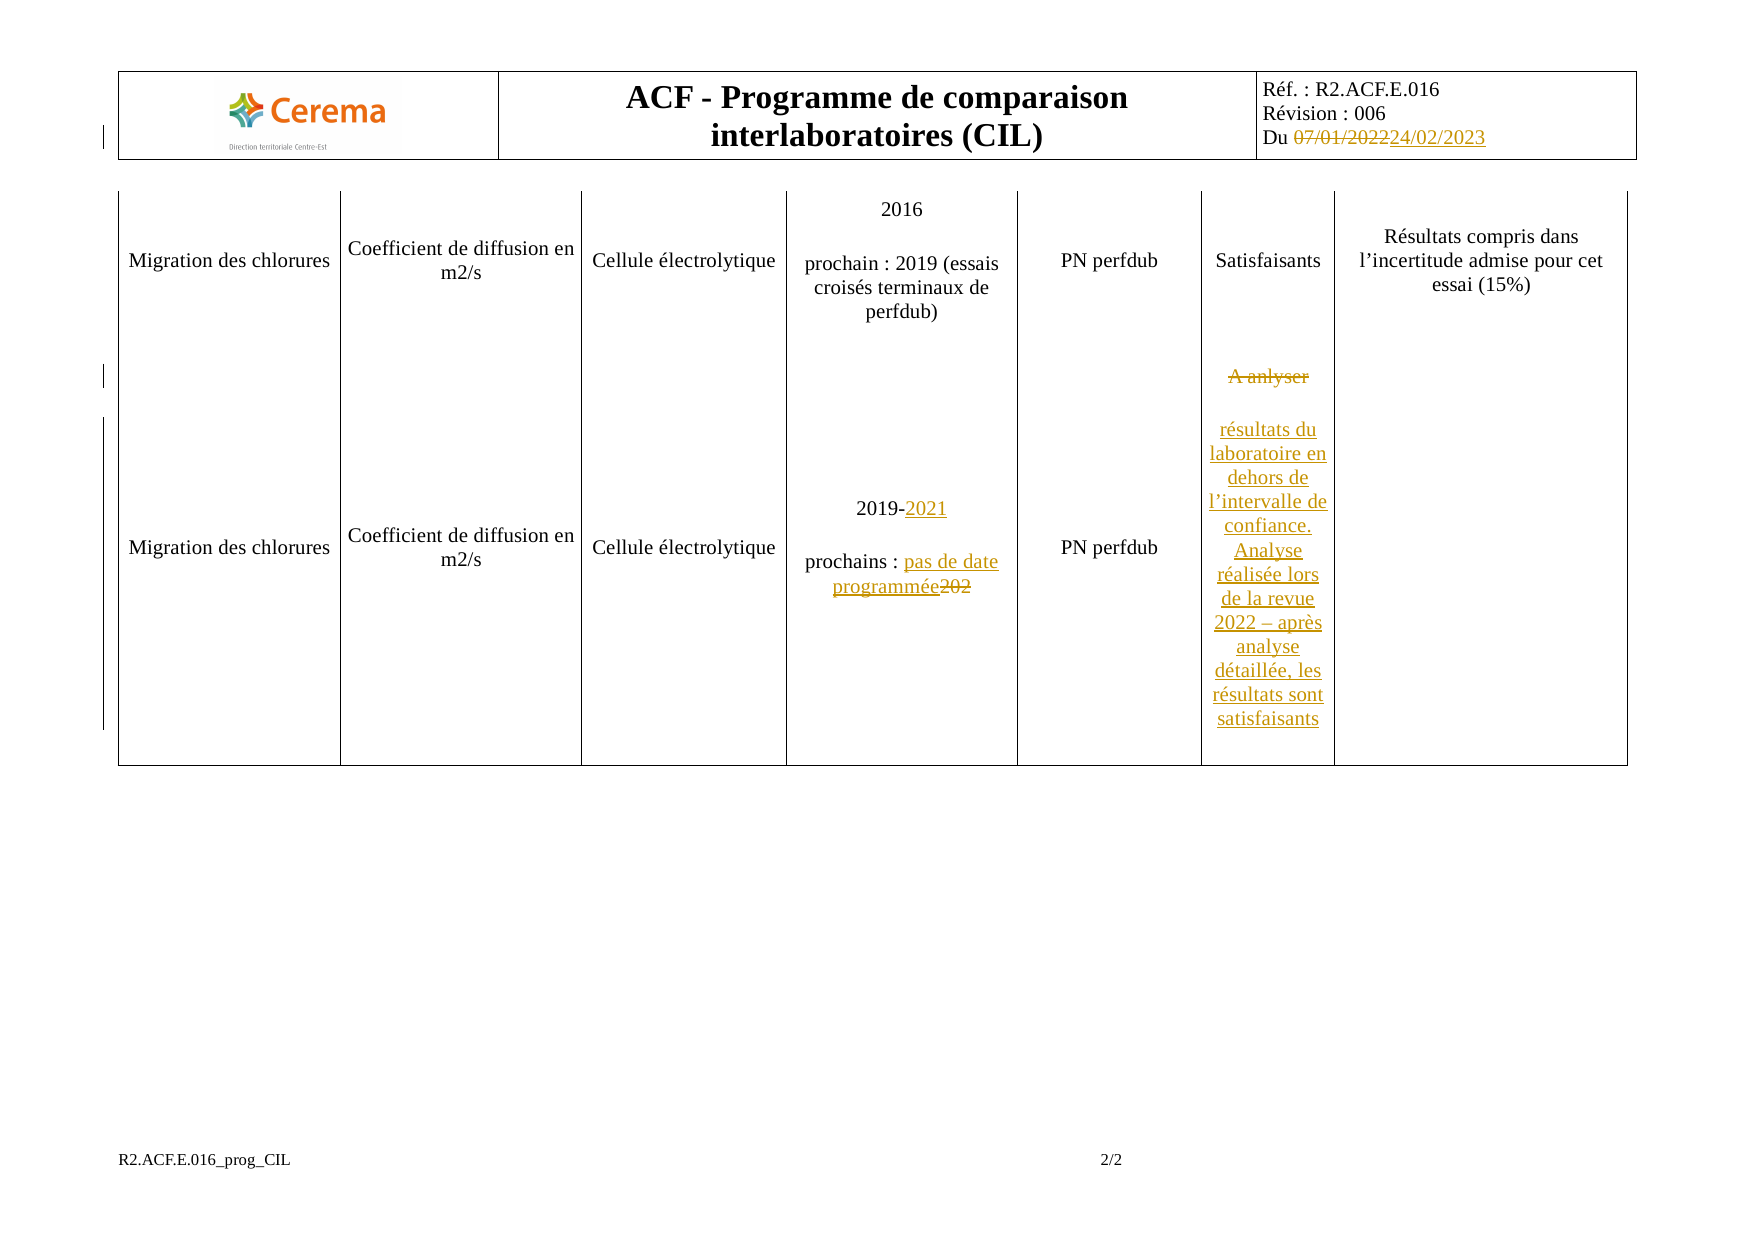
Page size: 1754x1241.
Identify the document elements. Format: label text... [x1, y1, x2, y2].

table_cell Résultats compris dans l’incertitude admise pour cet essai (15%) [1335, 191, 1627, 358]
table_cell Coefficient de diffusion en m2/s [341, 358, 581, 765]
table_cell PN perfdub [1018, 358, 1201, 765]
table_cell PN perfdub [1018, 191, 1201, 358]
table_cell 2016 prochain : 2019 (essais croisés terminaux de perfdub) [787, 191, 1017, 358]
table_cell Migration des chlorures [119, 358, 340, 765]
table_cell Migration des chlorures [119, 191, 340, 358]
table_cell 2019-2021 prochains : pas de date programmée [787, 358, 1017, 765]
picture [213, 76, 402, 154]
table_cell Cellule électrolytique [582, 191, 786, 358]
table_cell [1335, 358, 1627, 765]
table_cell Satisfaisants [1202, 191, 1334, 358]
table_cell Cellule électrolytique [582, 358, 786, 765]
table_cell résultats du laboratoire en dehors de l’intervalle de confiance. Analyse réalisée lors de la revue 2022 – après analyse détaillée, les résultats sont satisfaisants [1202, 358, 1334, 765]
table_cell Coefficient de diffusion en m2/s [341, 191, 581, 358]
